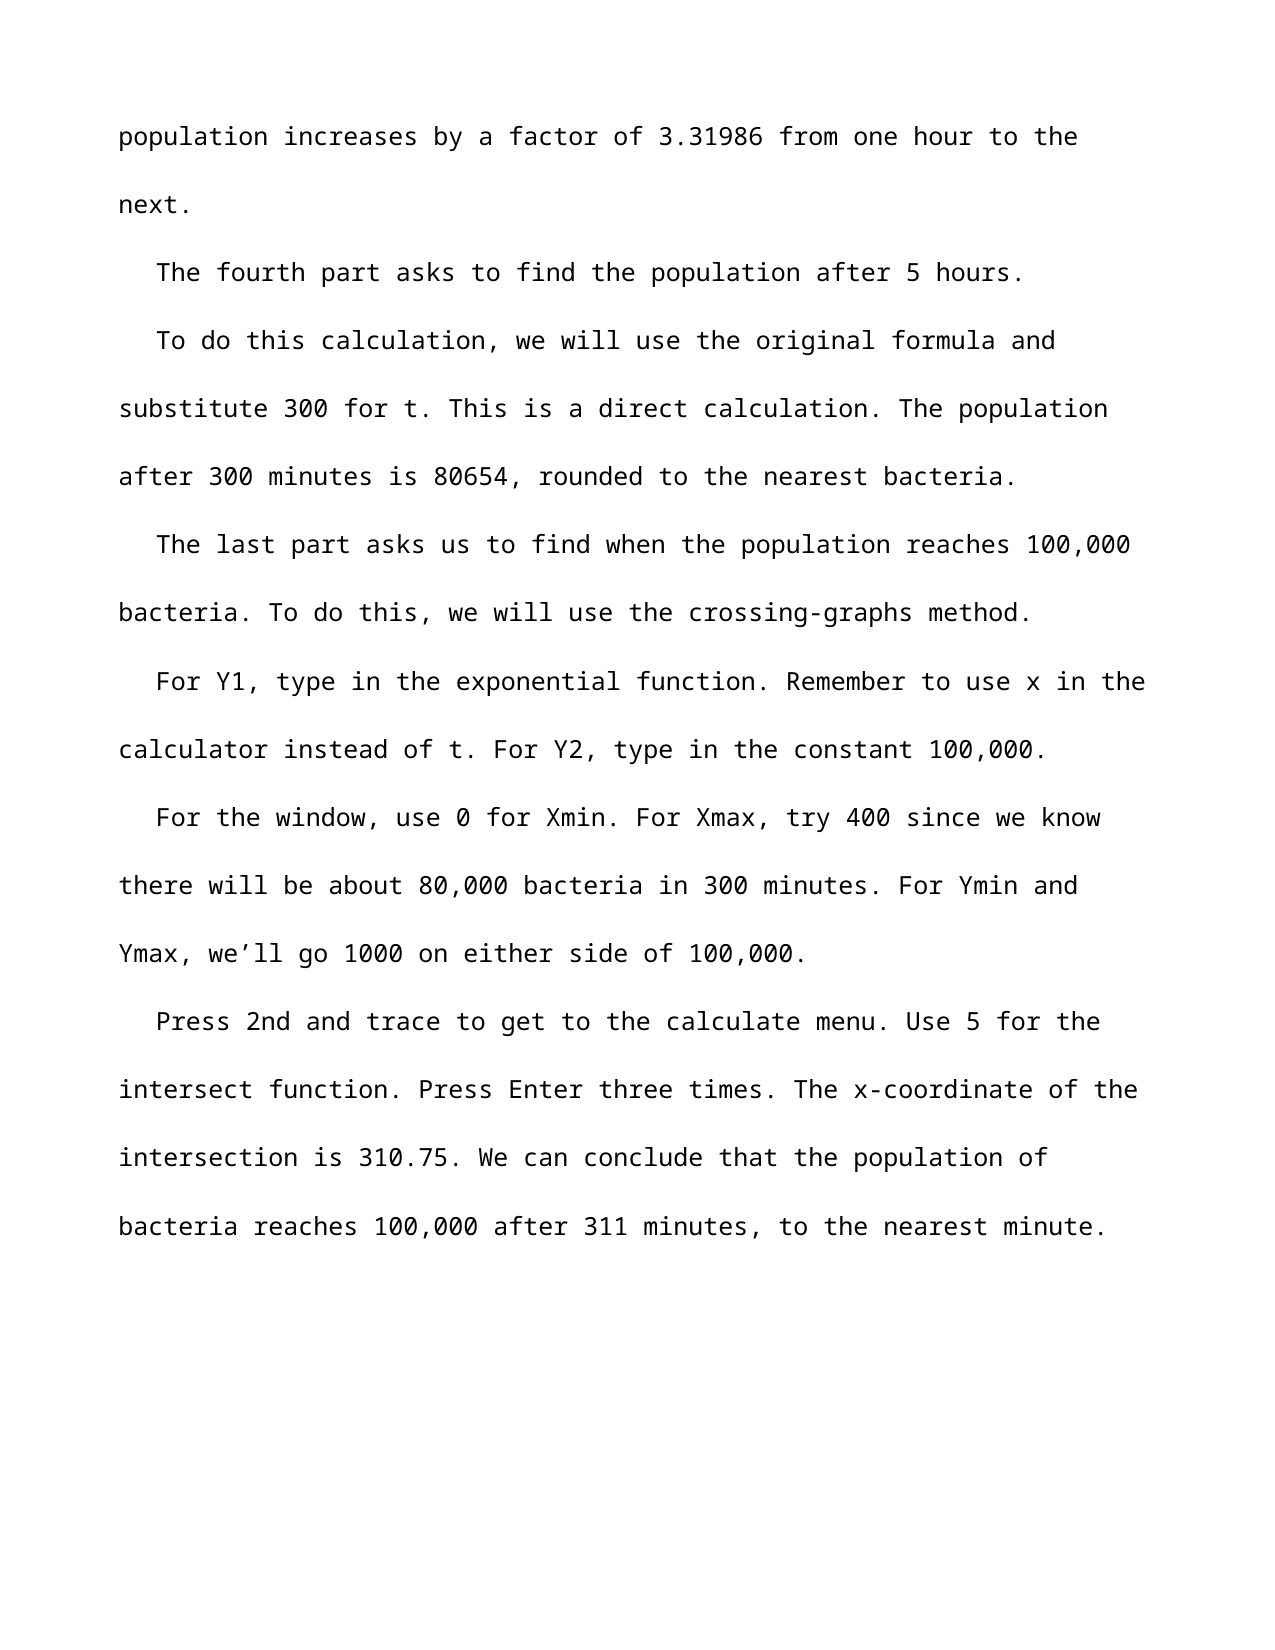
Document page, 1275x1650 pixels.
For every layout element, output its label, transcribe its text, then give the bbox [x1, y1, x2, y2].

text Press 2nd and trace to get to the calculate menu. Use 5 for the intersect function. Press Enter three times. The x-coordinate of the intersection is 310.75. We can conclude that the population of bacteria reaches 100,000 after 311 minutes, to the nearest minute. [118, 1004, 1157, 1242]
text For Y1, type in the exponential function. Remember to use x in the calculator instead of t. For Y2, type in the constant 100,000. [118, 663, 1157, 765]
text The last part asks us to find when the population reaches 100,000 bacteria. To do this, we will use the crossing-graphs method. [118, 527, 1157, 629]
text The fourth part asks to find the population after 5 hours. [118, 254, 1157, 288]
text For the window, use 0 for Xmin. For Xmax, try 400 since we know there will be about 80,000 bacteria in 300 minutes. For Ymin and Ymax, we’ll go 1000 on either side of 100,000. [118, 799, 1157, 970]
text To do this calculation, we will use the original formula and substitute 300 for t. This is a direct calculation. The population after 300 minutes is 80654, rounded to the nearest bacteria. [118, 322, 1157, 493]
text population increases by a factor of 3.31986 from one hour to the next. [118, 118, 1157, 220]
